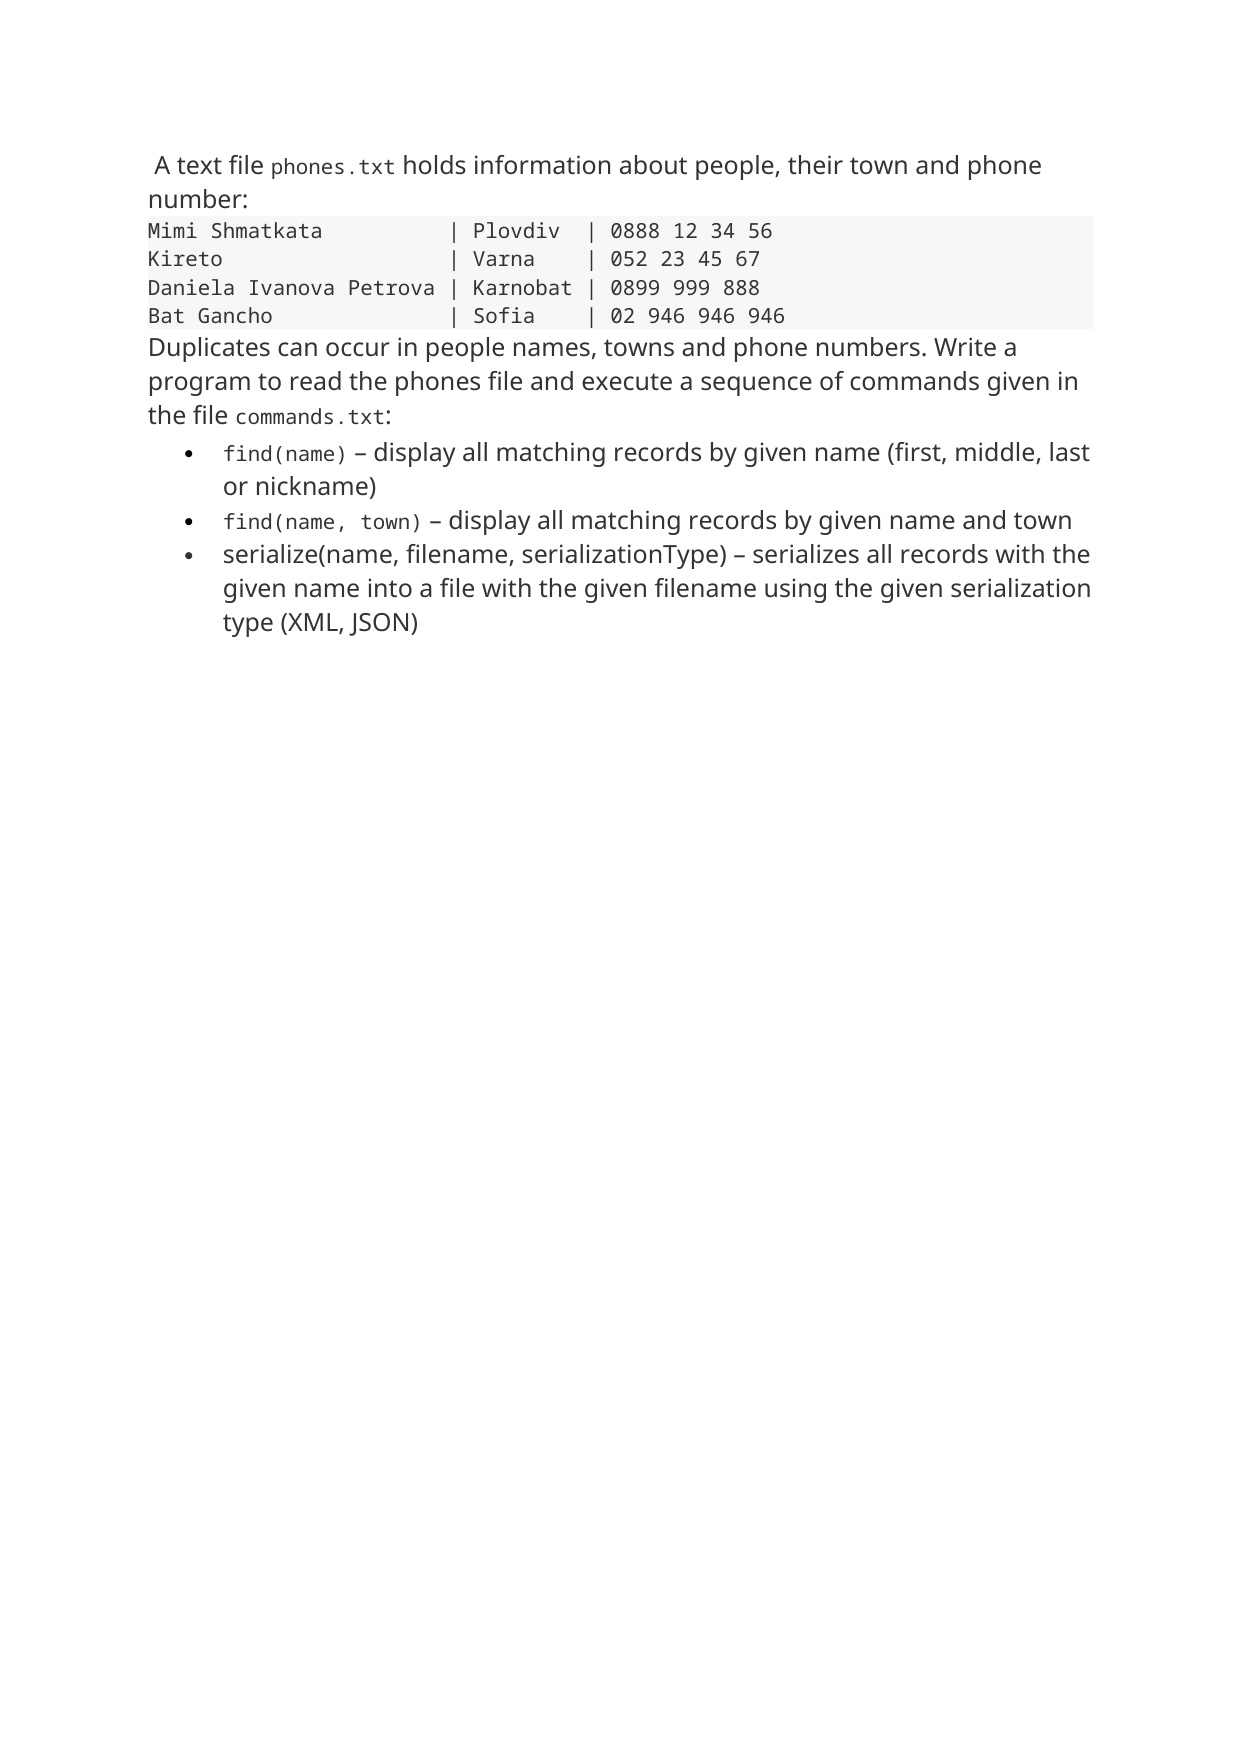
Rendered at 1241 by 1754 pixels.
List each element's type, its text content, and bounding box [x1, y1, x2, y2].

text A text file phones.txt holds information about people, their town and phone number: [148, 148, 1093, 216]
text Kireto | Varna | 052 23 45 67 [148, 244, 1093, 273]
text Mimi Shmatkata | Plovdiv | 0888 12 34 56 [148, 216, 1093, 244]
list find(name, town) – display all matching records by given name and town [185, 503, 1093, 537]
text Duplicates can occur in people names, towns and phone numbers. Write a program to read the phones file and execute a sequence of commands given in the file commands.txt: [148, 329, 1093, 432]
list find(name) – display all matching records by given name (first, middle, last or nickname) [185, 434, 1093, 503]
text Daniela Ivanova Petrova | Karnobat | 0899 999 888 [148, 273, 1093, 301]
text Bat Gancho | Sofia | 02 946 946 946 [148, 301, 1093, 329]
list serialize(name, filename, serializationType) – serializes all records with the given name into a file with the given filename using the given serialization type (XML, JSON) [185, 537, 1093, 639]
